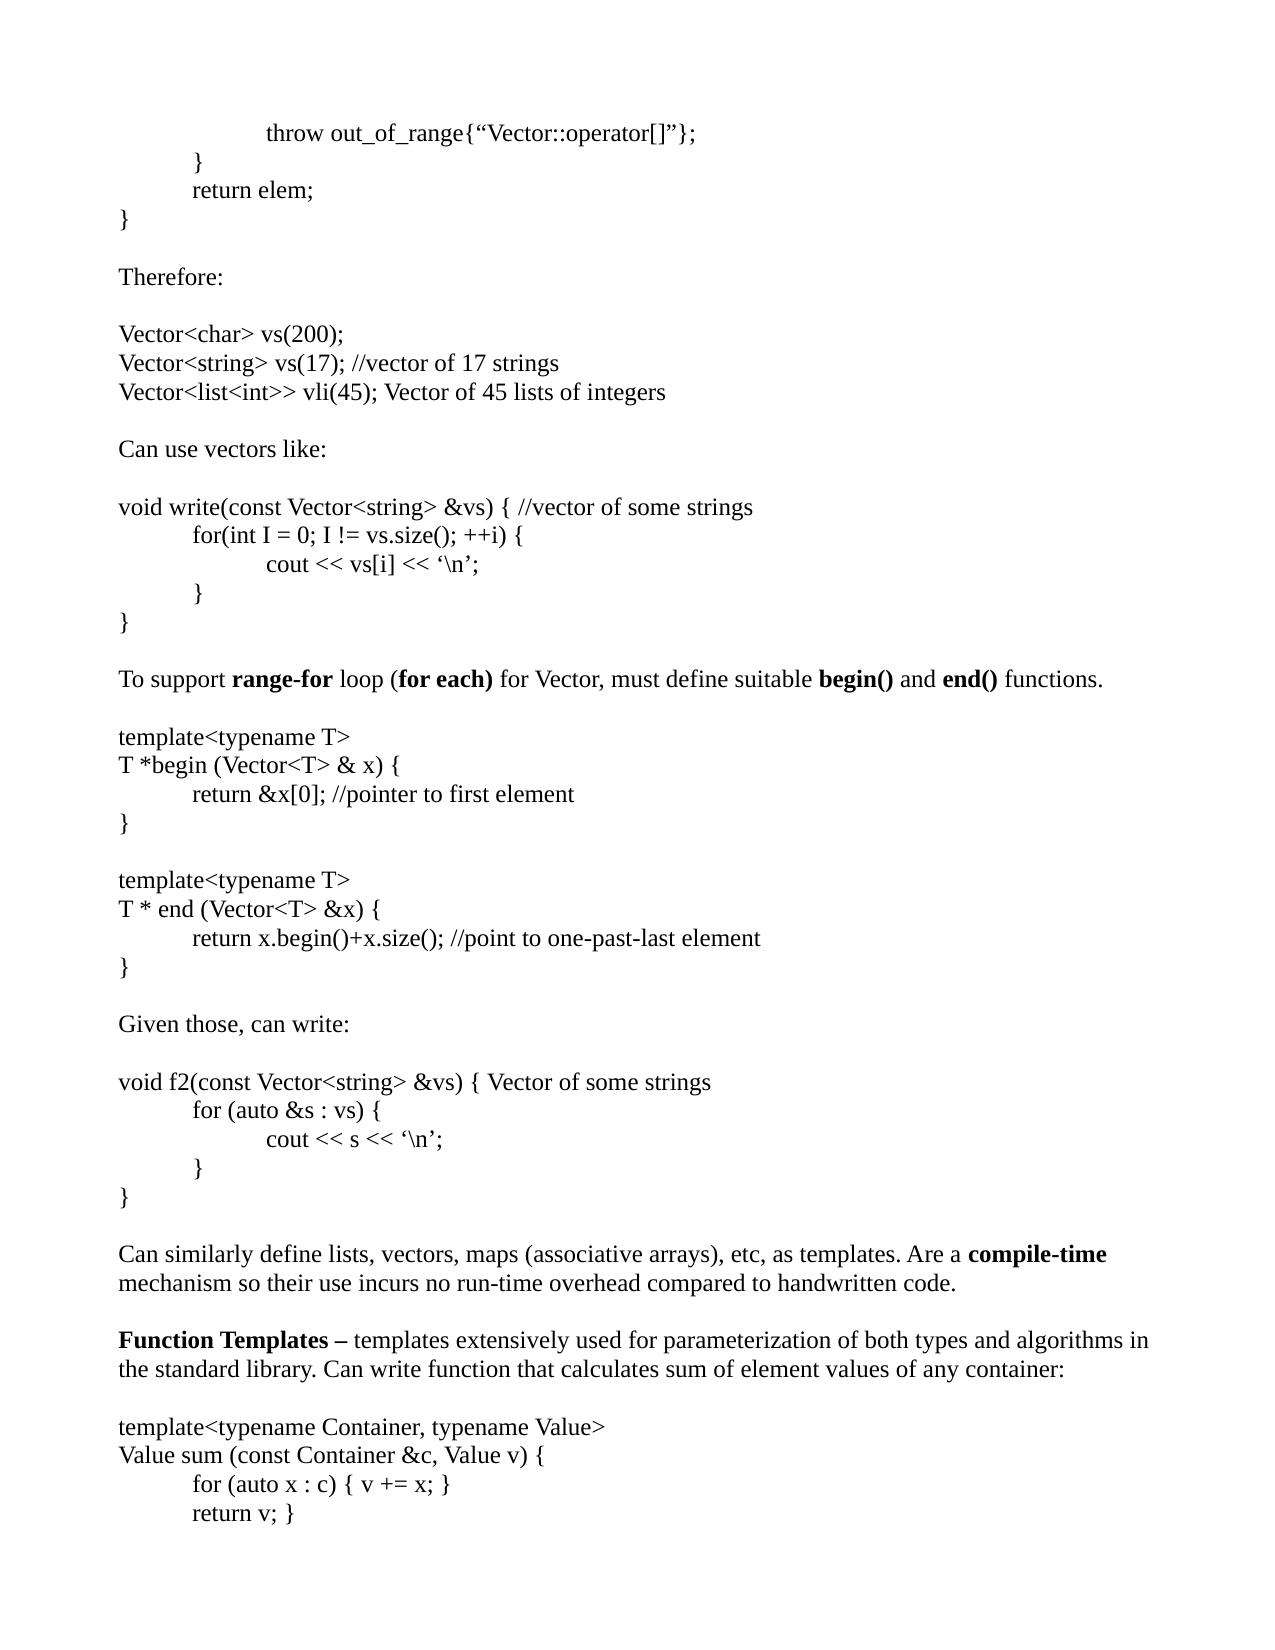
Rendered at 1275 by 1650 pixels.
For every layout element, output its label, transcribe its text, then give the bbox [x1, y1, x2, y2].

text } [118, 578, 1157, 607]
text void f2(const Vector<string> &vs) { Vector of some strings [118, 1067, 1157, 1096]
text Therefore: [118, 262, 1157, 291]
text for(int I = 0; I != vs.size(); ++i) { [118, 521, 1157, 549]
text Vector<char> vs(200); [118, 319, 1157, 348]
text return v; } [118, 1498, 1157, 1527]
text Function Templates – templates extensively used for parameterization of both types and algorithms in the standard library. Can write function that calculates sum of element values of any container: [118, 1326, 1157, 1383]
text Can similarly define lists, vectors, maps (associative arrays), etc, as templates. Are a compile-time mechanism so their use incurs no run-time overhead compared to handwritten code. [118, 1239, 1157, 1297]
text cout << s << ‘\n’; [118, 1124, 1157, 1153]
text } [118, 808, 1157, 837]
text template<typename T> [118, 866, 1157, 894]
text return x.begin()+x.size(); //point to one-past-last element [118, 923, 1157, 952]
text } [118, 1182, 1157, 1211]
text template<typename T> [118, 722, 1157, 751]
text Value sum (const Container &c, Value v) { [118, 1441, 1157, 1469]
text } [118, 607, 1157, 636]
text for (auto &s : vs) { [118, 1096, 1157, 1124]
text return elem; [118, 176, 1157, 204]
text for (auto x : c) { v += x; } [118, 1469, 1157, 1498]
text } [118, 1153, 1157, 1182]
text T * end (Vector<T> &x) { [118, 894, 1157, 923]
text To support range-for loop (for each) for Vector, must define suitable begin() and end() functions. [118, 664, 1157, 693]
text throw out_of_range{“Vector::operator[]”}; [118, 118, 1157, 147]
text Vector<list<int>> vli(45); Vector of 45 lists of integers [118, 377, 1157, 406]
text Given those, can write: [118, 1009, 1157, 1038]
text template<typename Container, typename Value> [118, 1412, 1157, 1441]
text cout << vs[i] << ‘\n’; [118, 549, 1157, 578]
text return &x[0]; //pointer to first element [118, 779, 1157, 808]
text Can use vectors like: [118, 434, 1157, 463]
text } [118, 147, 1157, 176]
text } [118, 952, 1157, 981]
text Vector<string> vs(17); //vector of 17 strings [118, 348, 1157, 377]
text void write(const Vector<string> &vs) { //vector of some strings [118, 492, 1157, 521]
text } [118, 204, 1157, 233]
text T *begin (Vector<T> & x) { [118, 751, 1157, 779]
